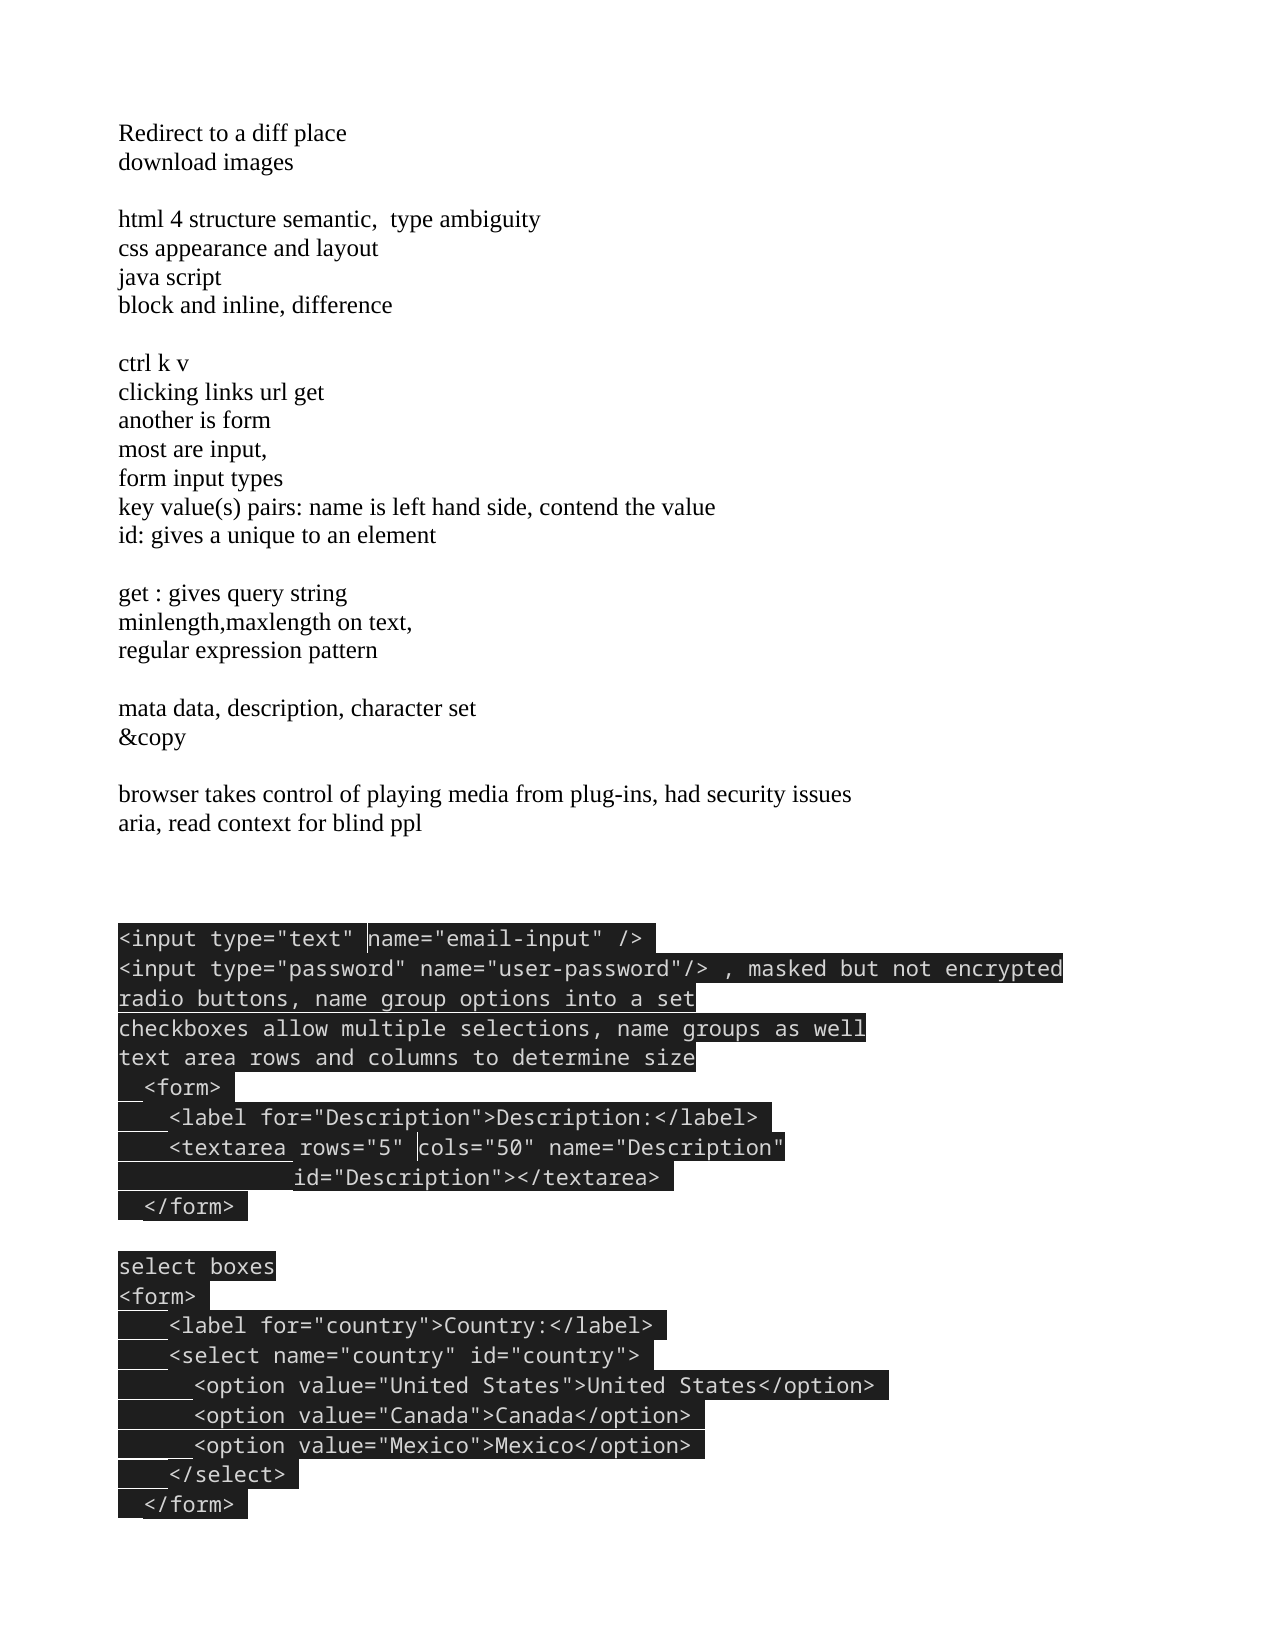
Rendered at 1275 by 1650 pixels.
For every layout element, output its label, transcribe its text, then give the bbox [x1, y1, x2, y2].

text <option value="Mexico">Mexico</option> [118, 1429, 1157, 1459]
text minlength,maxlength on text, [118, 607, 1157, 636]
text get : gives query string [118, 578, 1157, 607]
text ctrl k v [118, 348, 1157, 377]
text id: gives a unique to an element [118, 521, 1157, 549]
text key value(s) pairs: name is left hand side, contend the value [118, 492, 1157, 521]
text <option value="Canada">Canada</option> [118, 1400, 1157, 1429]
text block and inline, difference [118, 291, 1157, 319]
text </form> [118, 1489, 1157, 1519]
text download images [118, 147, 1157, 176]
text java script [118, 262, 1157, 291]
text <input type="password" name="user-password"/> , masked but not encrypted [118, 953, 1157, 983]
text radio buttons, name group options into a set [118, 983, 1157, 1012]
text select boxes [118, 1251, 1157, 1281]
text form input types [118, 463, 1157, 492]
text <textarea rows="5" cols="50" name="Description" [118, 1132, 1157, 1161]
text another is form [118, 406, 1157, 434]
text text area rows and columns to determine size [118, 1042, 1157, 1072]
text mata data, description, character set [118, 693, 1157, 722]
text <input type="text" name="email-input" /> [118, 923, 1157, 953]
text id="Description"></textarea> [118, 1161, 1157, 1191]
text aria, read context for blind ppl [118, 808, 1157, 837]
text html 4 structure semantic, type ambiguity [118, 204, 1157, 233]
text regular expression pattern [118, 636, 1157, 664]
text Redirect to a diff place [118, 118, 1157, 147]
text &copy [118, 722, 1157, 751]
text <form> [118, 1072, 1157, 1102]
text most are input, [118, 434, 1157, 463]
text <label for="Description">Description:</label> [118, 1102, 1157, 1132]
text <select name="country" id="country"> [118, 1340, 1157, 1370]
text css appearance and layout [118, 233, 1157, 262]
text checkboxes allow multiple selections, name groups as well [118, 1012, 1157, 1042]
text browser takes control of playing media from plug-ins, had security issues [118, 779, 1157, 808]
text <option value="United States">United States</option> [118, 1370, 1157, 1400]
text <label for="country">Country:</label> [118, 1310, 1157, 1340]
text </form> [118, 1191, 1157, 1221]
text </select> [118, 1459, 1157, 1489]
text clicking links url get [118, 377, 1157, 406]
text <form> [118, 1281, 1157, 1310]
